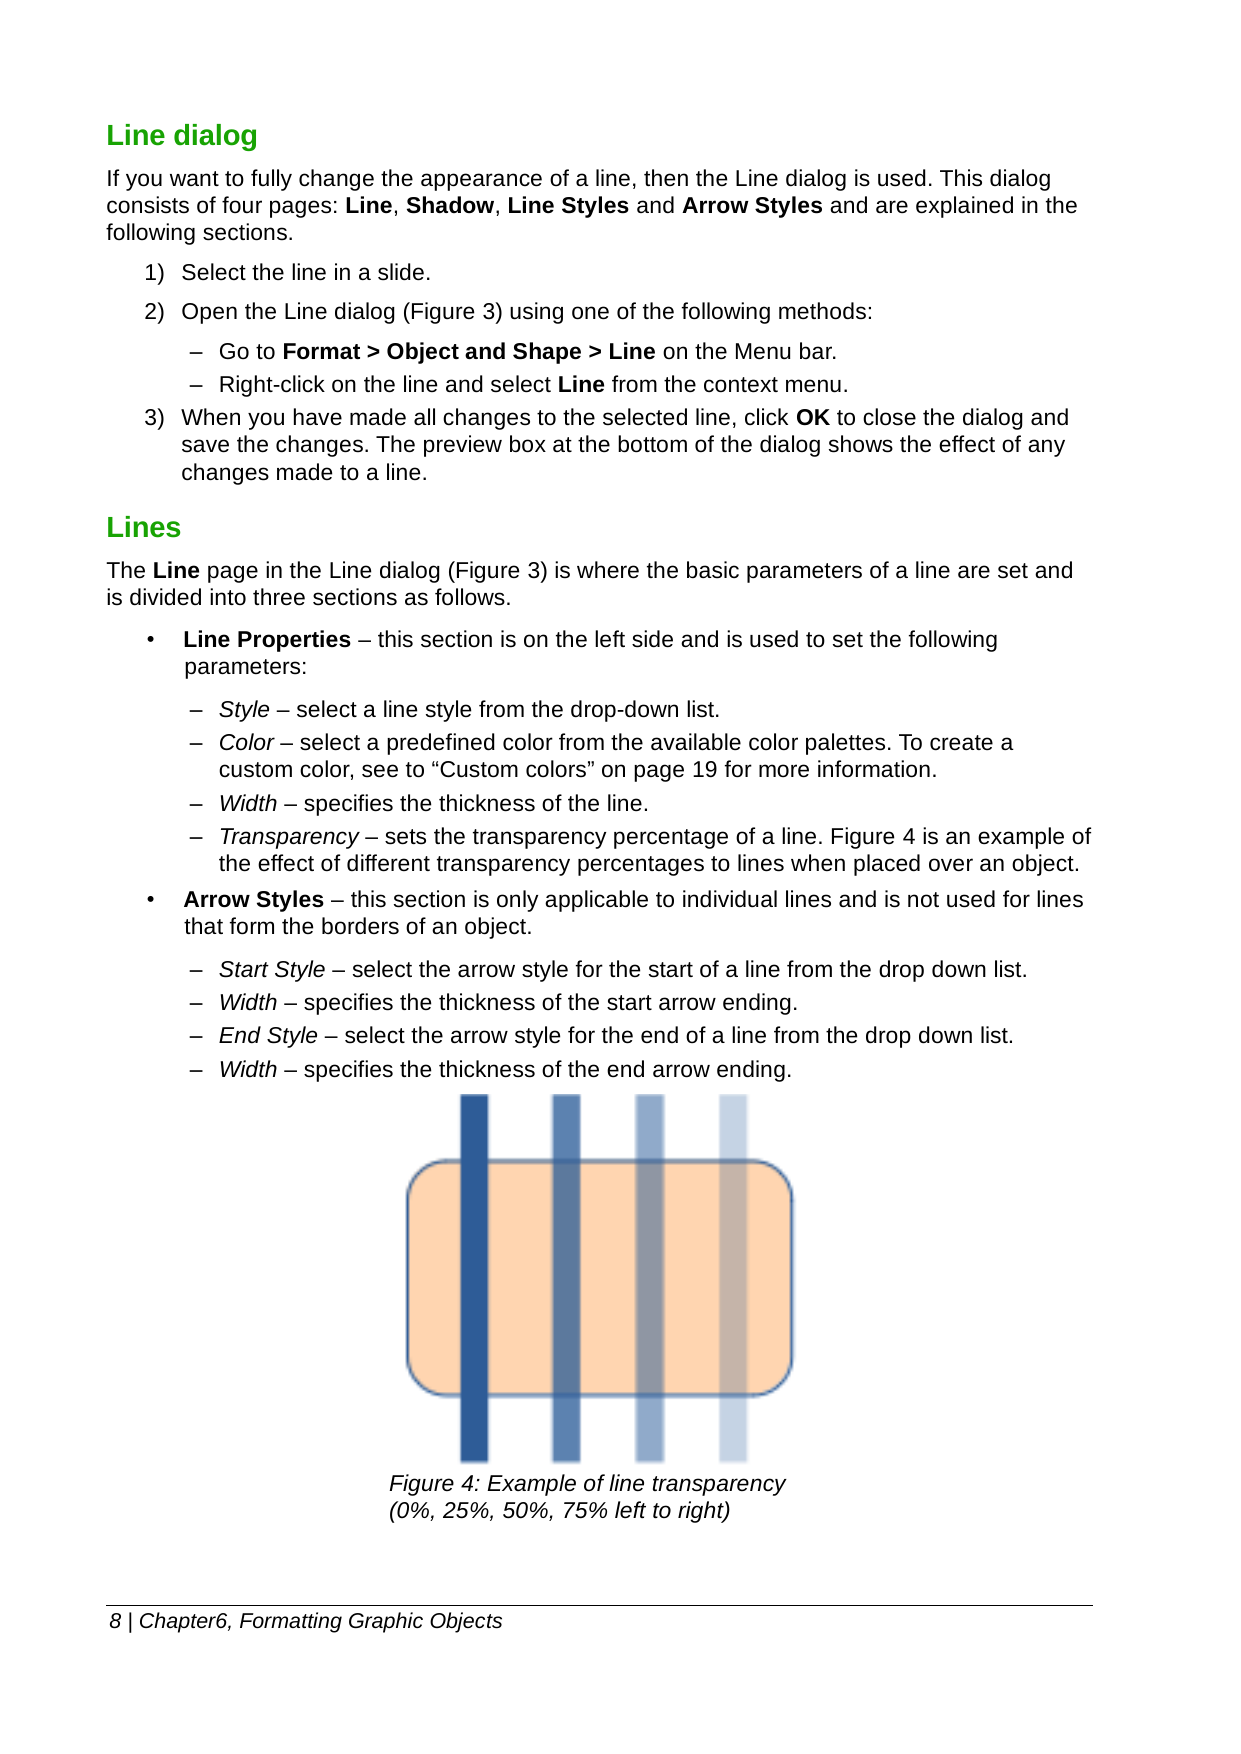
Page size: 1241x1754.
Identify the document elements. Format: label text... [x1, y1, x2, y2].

text If you want to fully change the appearance of a line, then the Line dialog is used. This dialog consists of four pages: Line, Shadow, Line Styles and Arrow Styles and are explained in the following sections. [106, 164, 1093, 245]
list Line Properties – this section is on the left side and is used to set the following parameters: [144, 623, 1093, 683]
list Color – select a predefined color from the available color palettes. To create a custom color, see to “Custom colors” on page 18 for more information. [189, 728, 1093, 783]
list Style – select a line style from the drop-down list. [189, 695, 1093, 722]
text Figure 4: Example of line transparency (0%, 25%, 50%, 75% left to right) [389, 1470, 810, 1523]
subtitle Line dialog [106, 118, 1093, 152]
text The Line page in the Line dialog (Figure 3) is where the basic parameters of a line are set and is divided into three sections as follows. [106, 556, 1093, 610]
list Arrow Styles – this section is only applicable to individual lines and is not used for lines that form the borders of an object. [144, 883, 1093, 943]
list Go to Format > Object and Shape > Line on the Menu bar. [189, 337, 1093, 364]
list Open the Line dialog (Figure 3) using one of the following methods: [164, 297, 1093, 324]
list Transparency – sets the transparency percentage of a line. Figure 4 is an example of the effect of different transparency percentages to lines when placed over an object. [189, 822, 1093, 876]
subtitle Lines [106, 510, 1093, 543]
list Width – specifies the thickness of the line. [189, 789, 1093, 816]
list Select the line in a slide. [164, 258, 1093, 285]
list When you have made all changes to the selected line, click OK to close the dialog and save the changes. The preview box at the bottom of the dialog shows the effect of any changes made to a line. [164, 404, 1093, 485]
list Width – specifies the thickness of the start arrow ending. [189, 988, 1093, 1016]
list Start Style – select the arrow style for the start of a line from the drop down list. [189, 955, 1093, 982]
picture [388, 1094, 810, 1470]
list Width – specifies the thickness of the end arrow ending. [189, 1055, 1093, 1082]
list Right-click on the line and select Line from the context menu. [189, 370, 1093, 397]
list End Style – select the arrow style for the end of a line from the drop down list. [189, 1022, 1093, 1049]
